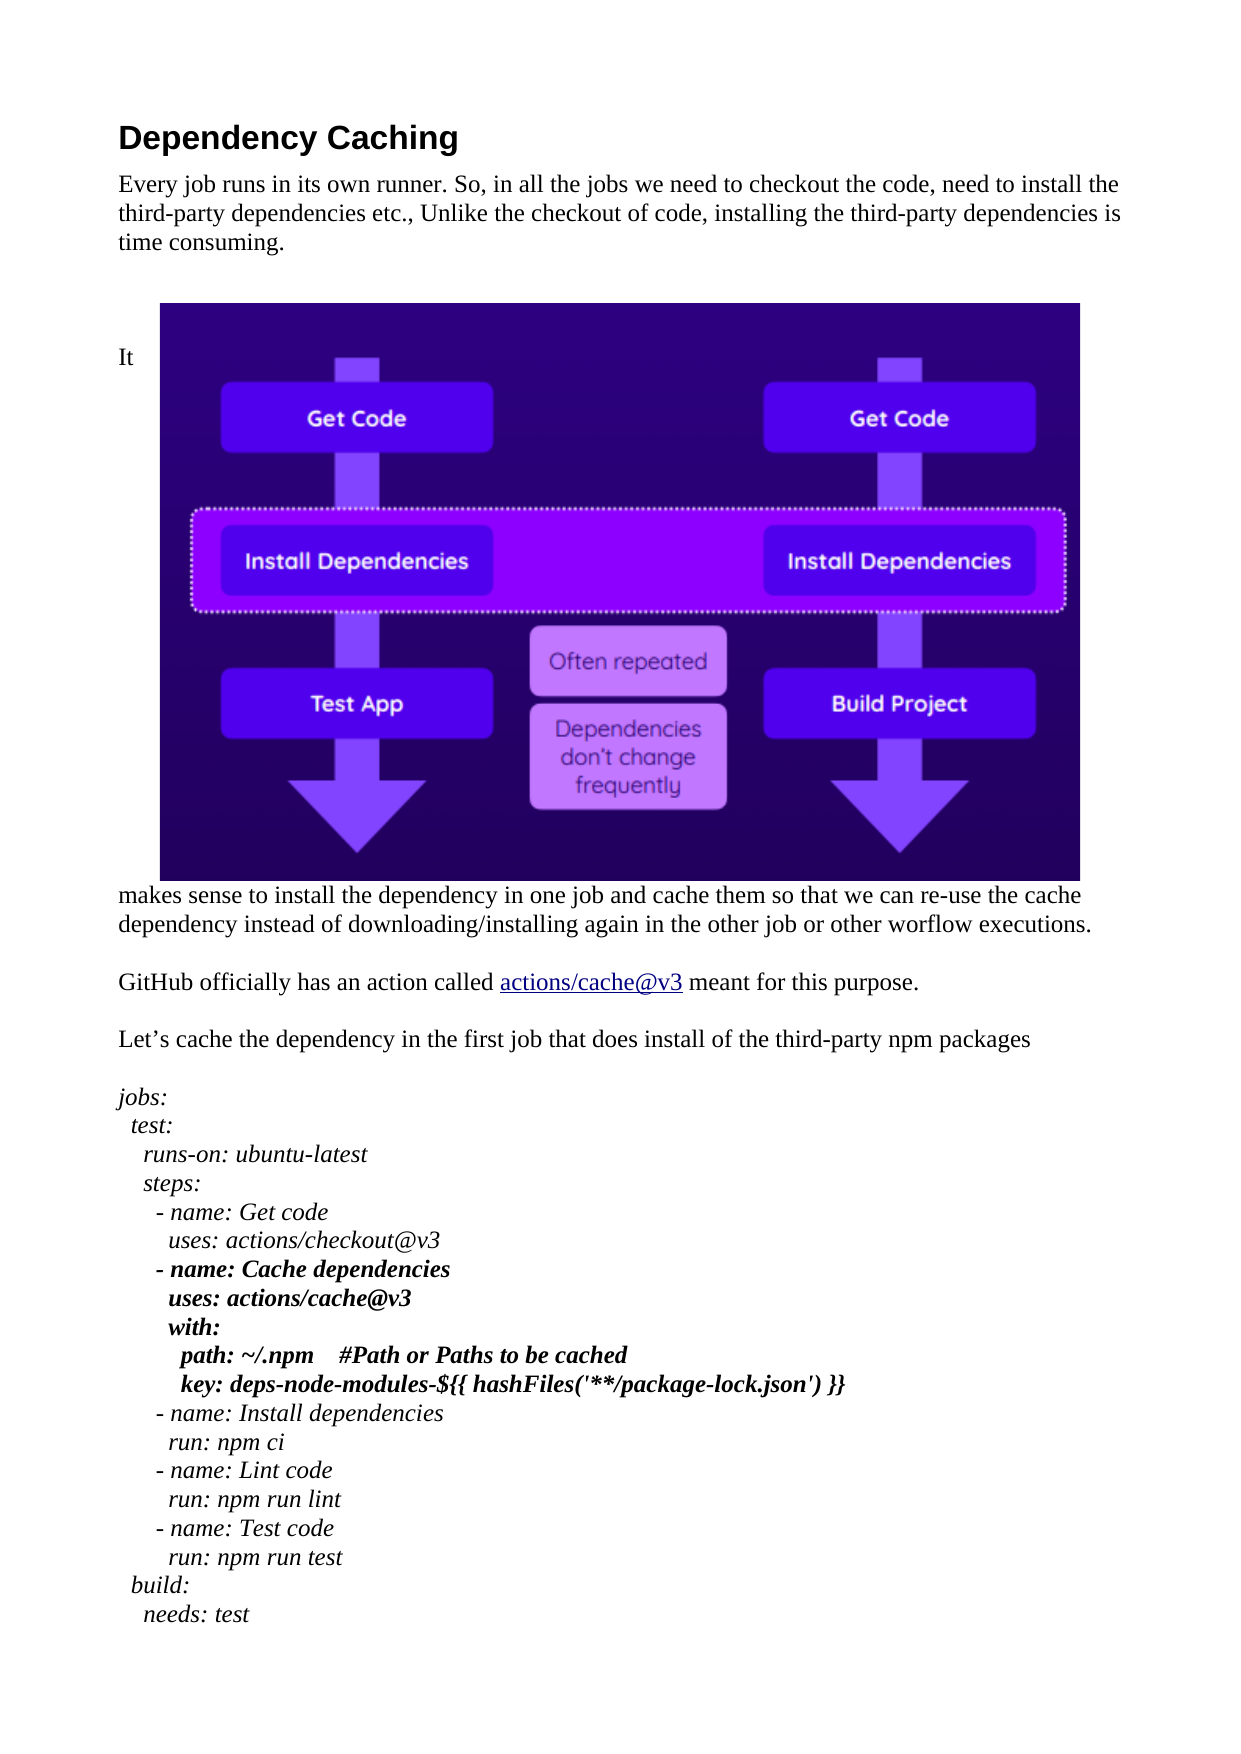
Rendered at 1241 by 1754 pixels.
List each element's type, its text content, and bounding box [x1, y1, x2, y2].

text runs-on: ubuntu-latest [118, 1139, 1122, 1168]
text run: npm run lint [118, 1484, 1122, 1513]
text - name: Get code [118, 1197, 1122, 1226]
text uses: actions/checkout@v3 [118, 1226, 1122, 1254]
text - name: Install dependencies [118, 1398, 1122, 1427]
text steps: [118, 1168, 1122, 1197]
text It makes sense to install the dependency in one job and cache them so that we can re-use the cache dependency instead of downloading/installing again in the other job or other worflow executions. [118, 342, 1122, 938]
subtitle Dependency Caching [118, 118, 1122, 157]
text needs: test [118, 1599, 1122, 1628]
text run: npm run test [118, 1542, 1122, 1571]
text key: deps-node-modules-${{ hashFiles('**/package-lock.json') }} [118, 1369, 1122, 1398]
text test: [118, 1111, 1122, 1139]
text uses: actions/cache@v3 [118, 1283, 1122, 1312]
text build: [118, 1571, 1122, 1599]
text path: ~/.npm #Path or Paths to be cached [118, 1341, 1122, 1369]
text run: npm ci [118, 1427, 1122, 1456]
text - name: Lint code [118, 1456, 1122, 1484]
text - name: Cache dependencies [118, 1254, 1122, 1283]
picture [159, 303, 1081, 881]
text Let’s cache the dependency in the first job that does install of the third-party npm packages [118, 1024, 1122, 1053]
text jobs: [118, 1082, 1122, 1111]
text GitHub officially has an action called actions/cache@v3 meant for this purpose. [118, 967, 1122, 996]
text - name: Test code [118, 1513, 1122, 1542]
text Every job runs in its own runner. So, in all the jobs we need to checkout the code, need to install the third-party dependencies etc., Unlike the checkout of code, installing the third-party dependencies is time consuming. [118, 169, 1122, 256]
text with: [118, 1312, 1122, 1341]
